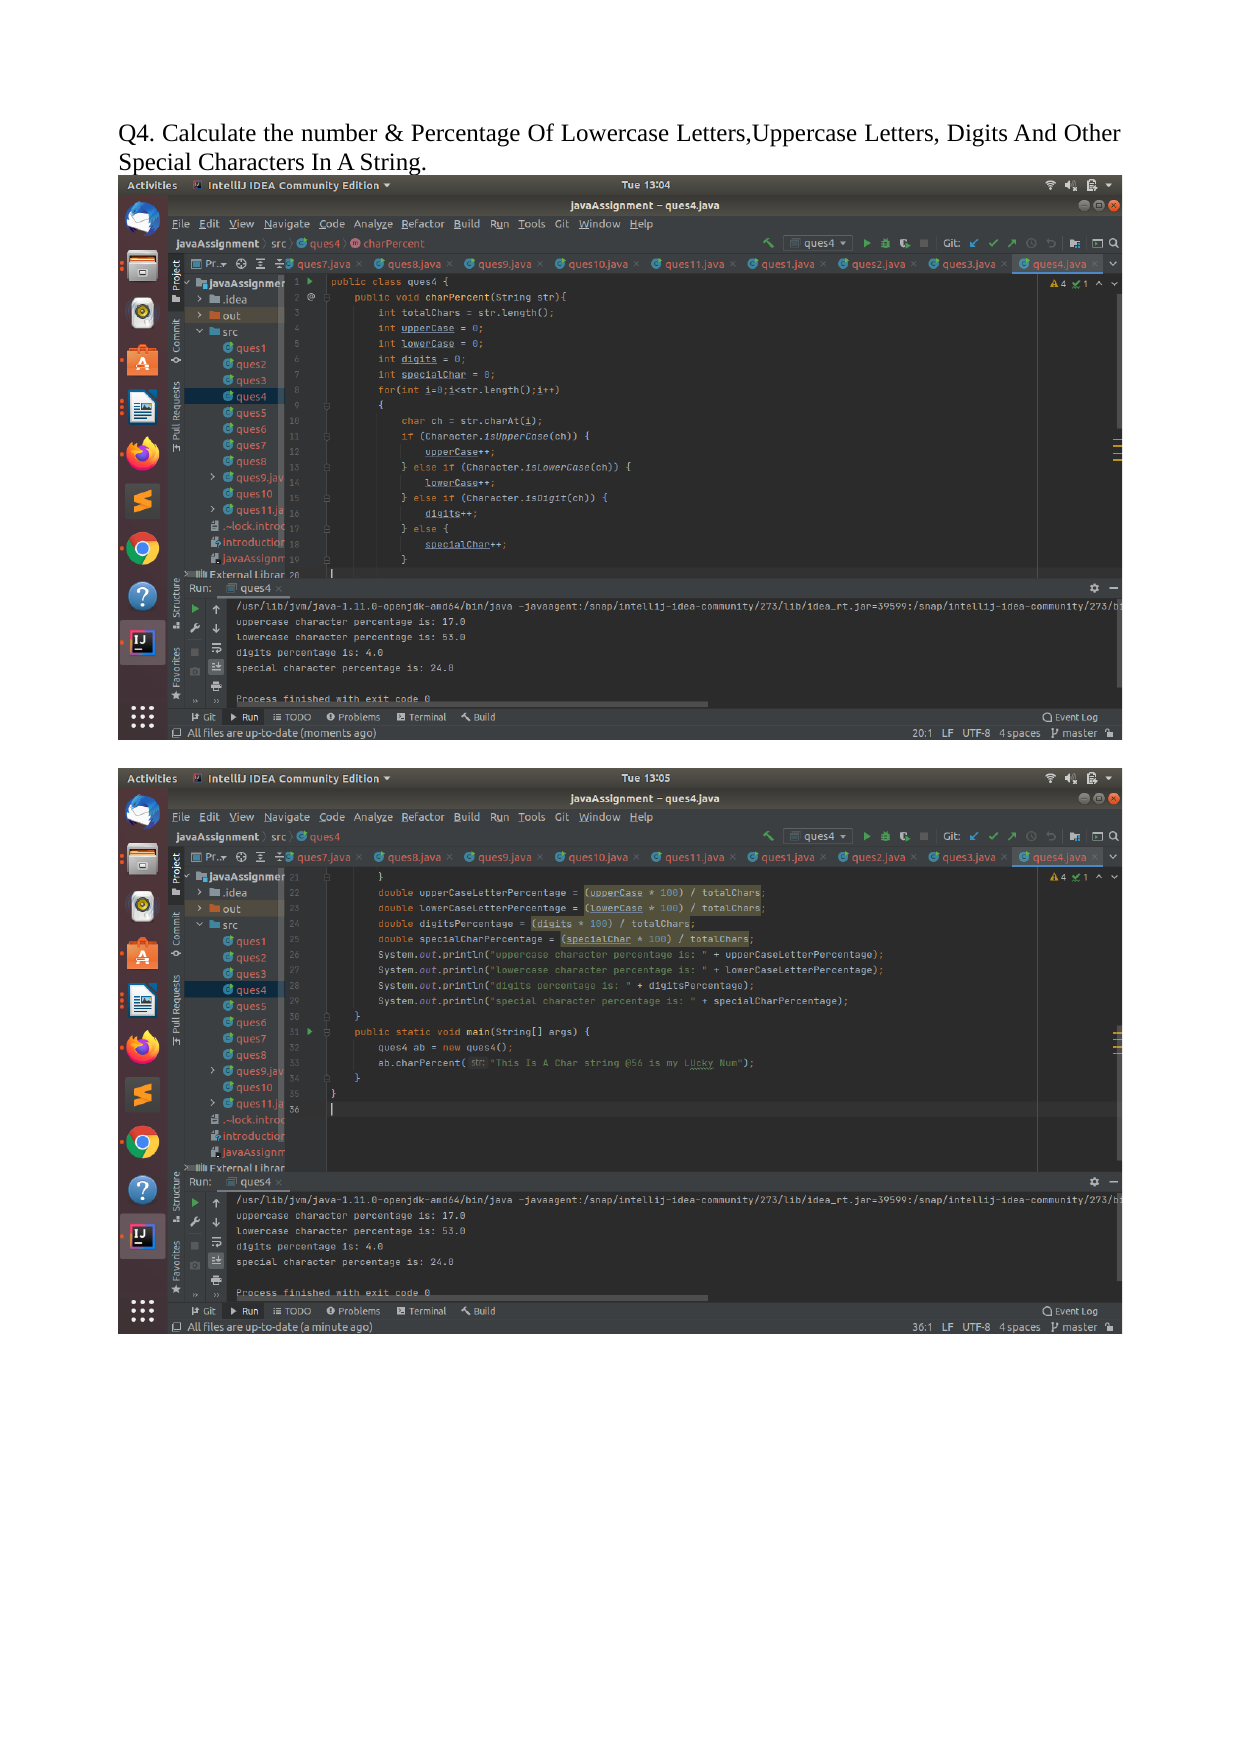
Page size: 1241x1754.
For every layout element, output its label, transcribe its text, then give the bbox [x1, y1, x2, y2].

picture [118, 175, 1123, 740]
text Q4. Calculate the number & Percentage Of Lowercase Letters,Uppercase Letters, Digits And Other Special Characters In A String. [118, 118, 1122, 175]
picture [118, 768, 1123, 1334]
